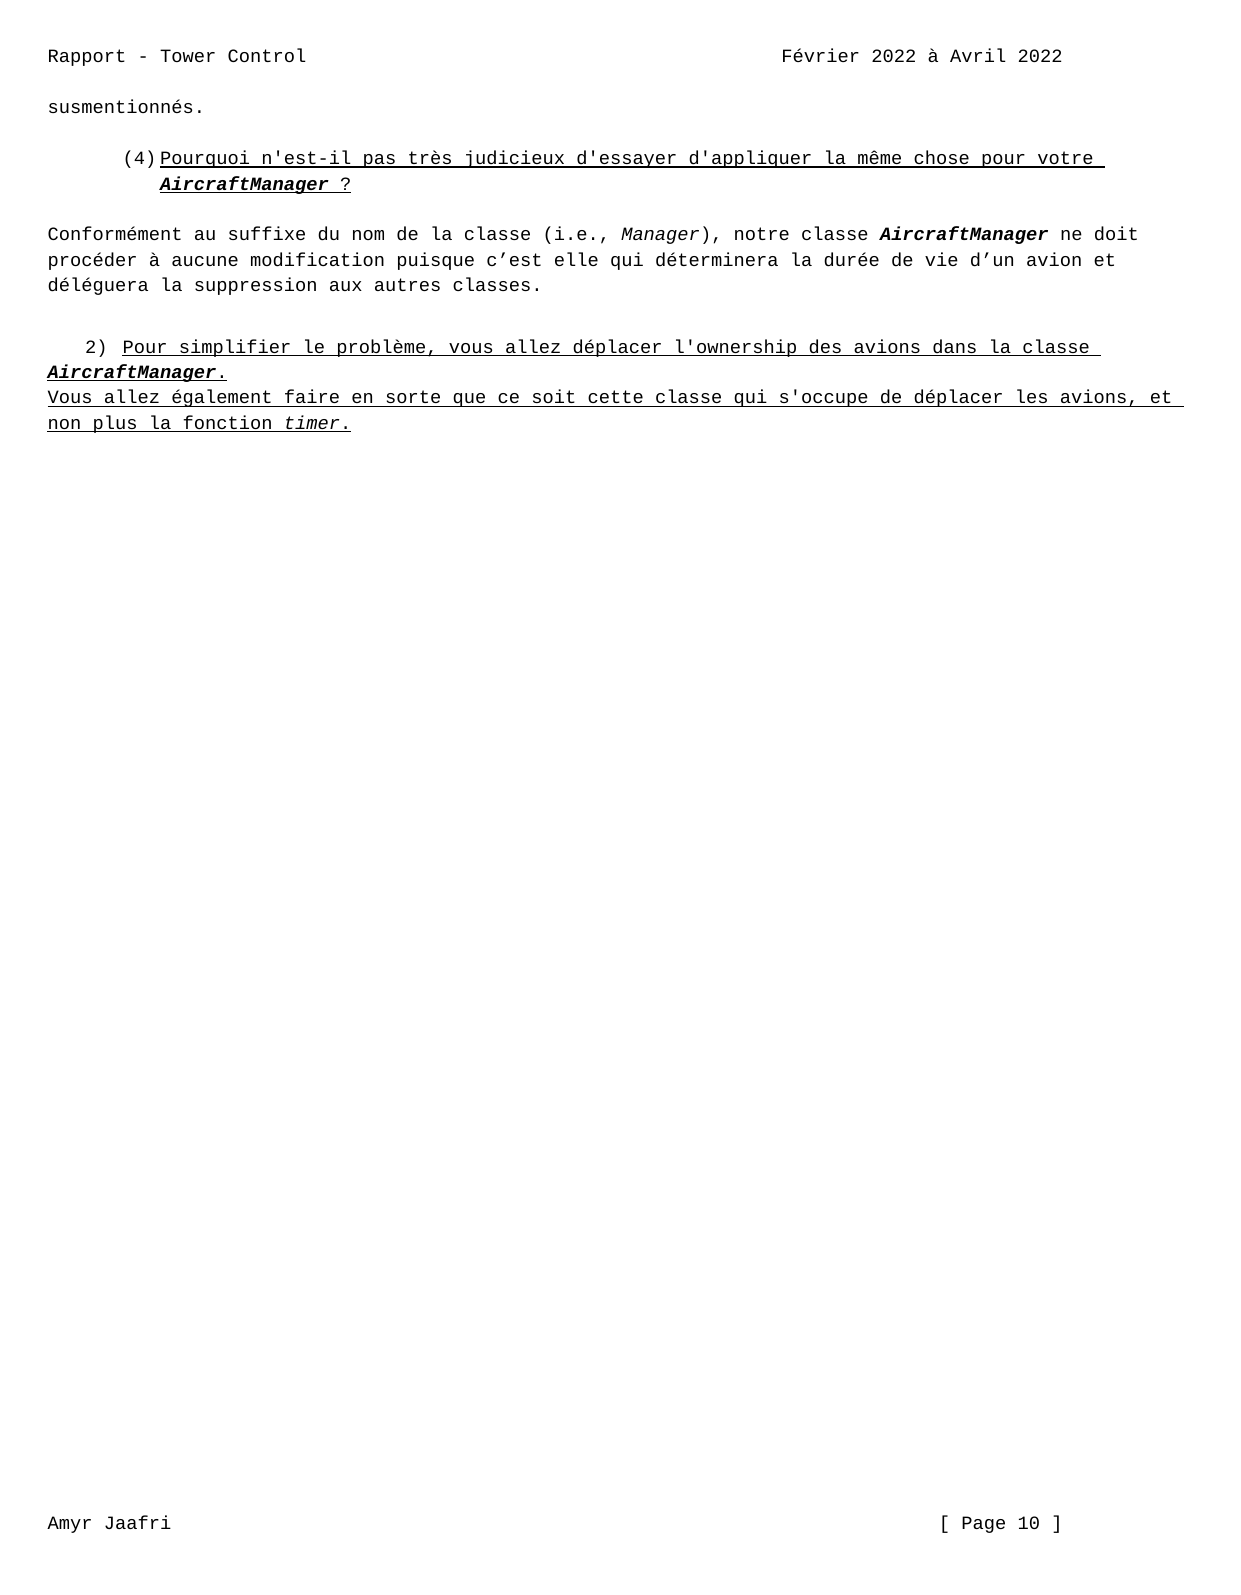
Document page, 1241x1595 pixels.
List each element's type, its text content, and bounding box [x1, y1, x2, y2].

text Conformément au suffixe du nom de la classe (i.e., Manager), notre classe AircraftManager ne doit procéder à aucune modification puisque c’est elle qui déterminera la durée de vie d’un avion et déléguera la suppression aux autres classes. [47, 225, 1193, 332]
text Vous allez également faire en sorte que ce soit cette classe qui s'occupe de déplacer les avions, et non plus la fonction timer. [47, 388, 1193, 486]
list Pour simplifier le problème, vous allez déplacer l'ownership des avions dans la classe [85, 337, 1193, 359]
text susmentionnés. [47, 98, 1193, 145]
text AircraftManager. [47, 363, 1193, 384]
list Pourquoi n'est-il pas très judicieux d'essayer d'appliquer la même chose pour votre AircraftManager ? [122, 149, 1193, 221]
